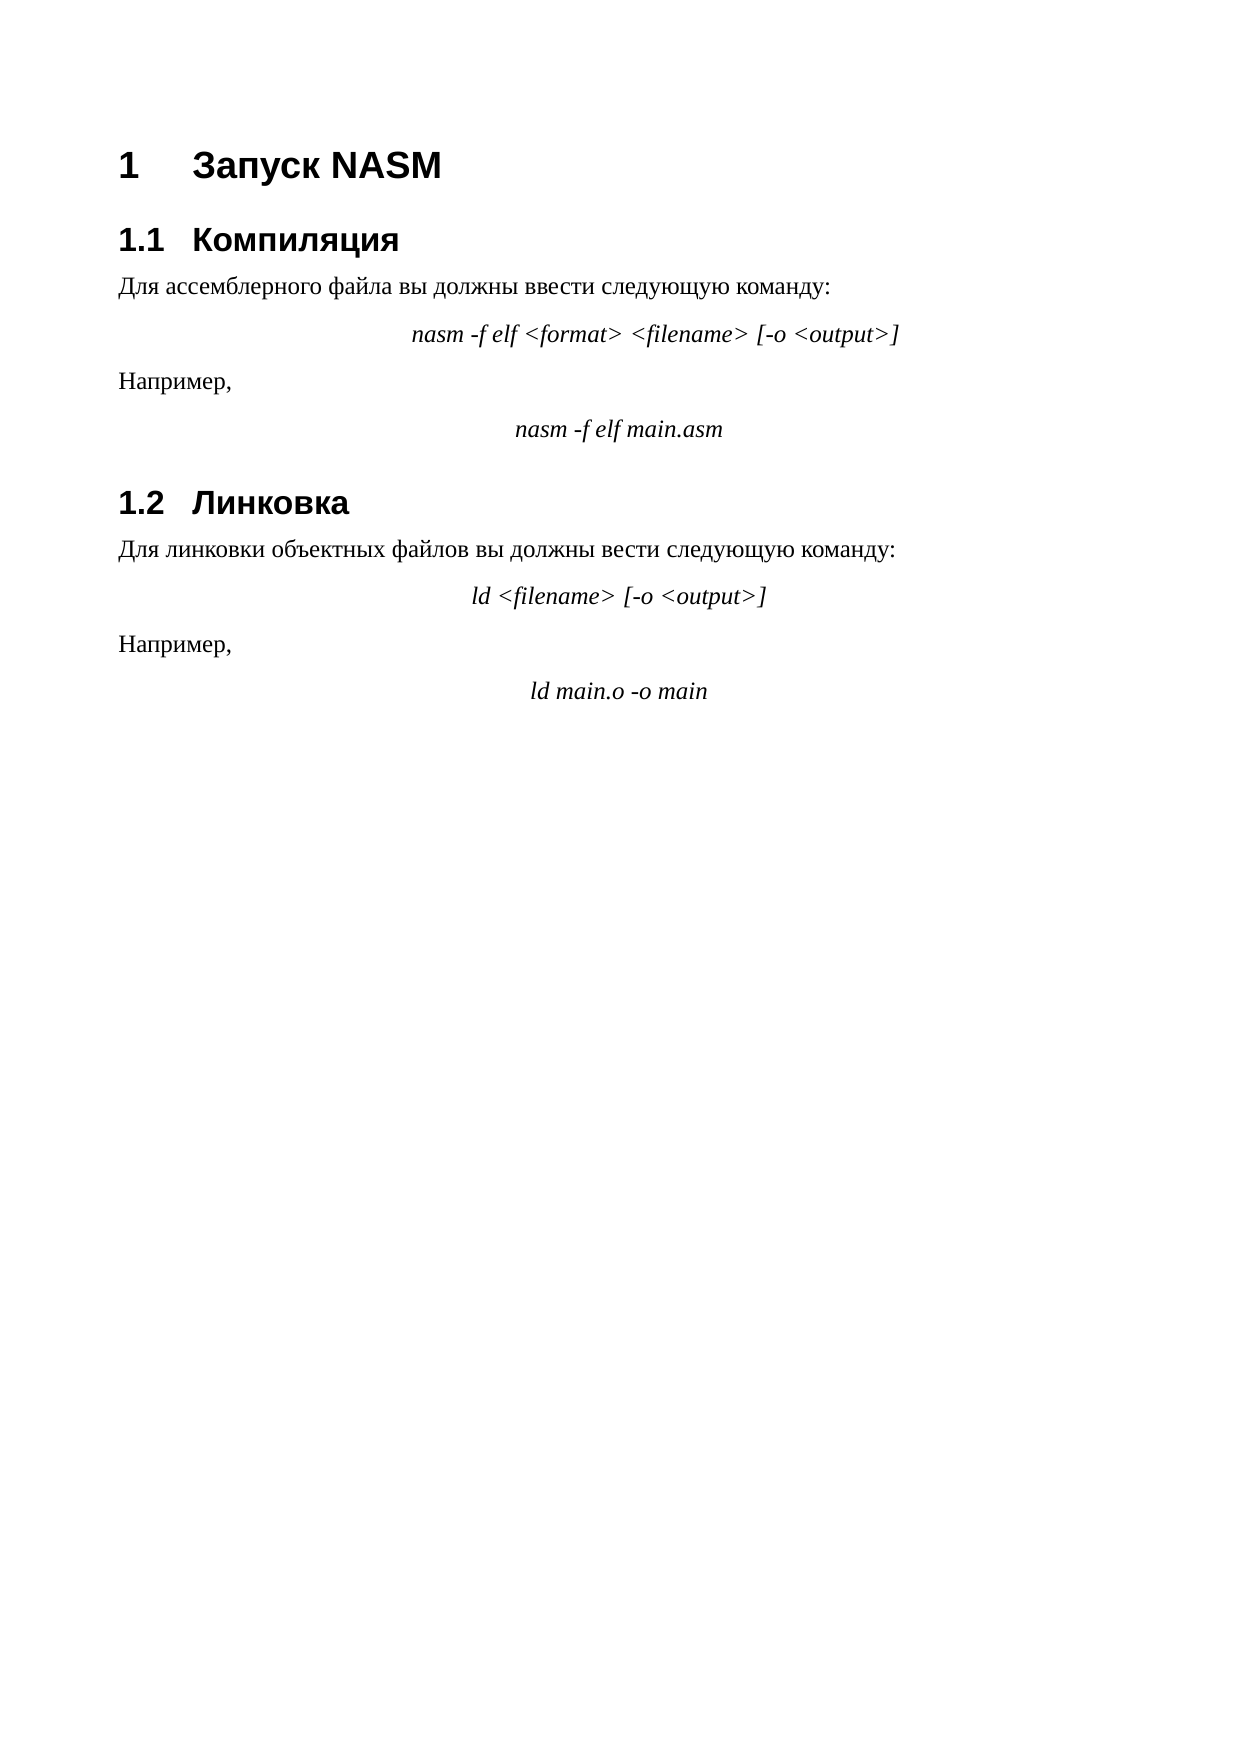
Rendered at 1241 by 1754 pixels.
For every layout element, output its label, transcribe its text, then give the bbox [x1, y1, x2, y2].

text nasm -f elf main.asm [118, 414, 1122, 443]
text Для ассемблерного файла вы должны ввести следующую команду: [118, 271, 1122, 300]
text Например, [118, 366, 1122, 395]
text ld main.o -o main [118, 676, 1122, 705]
subtitle Линковка [118, 482, 1122, 521]
subtitle Запуск NASM [118, 143, 1122, 187]
text ld <filename> [-o <output>] [118, 581, 1122, 610]
text Например, [118, 629, 1122, 658]
subtitle Компиляция [118, 220, 1122, 259]
text nasm -f elf <format> <filename> [-o <output>] [118, 319, 1122, 348]
text Для линковки объектных файлов вы должны вести следующую команду: [118, 534, 1122, 562]
